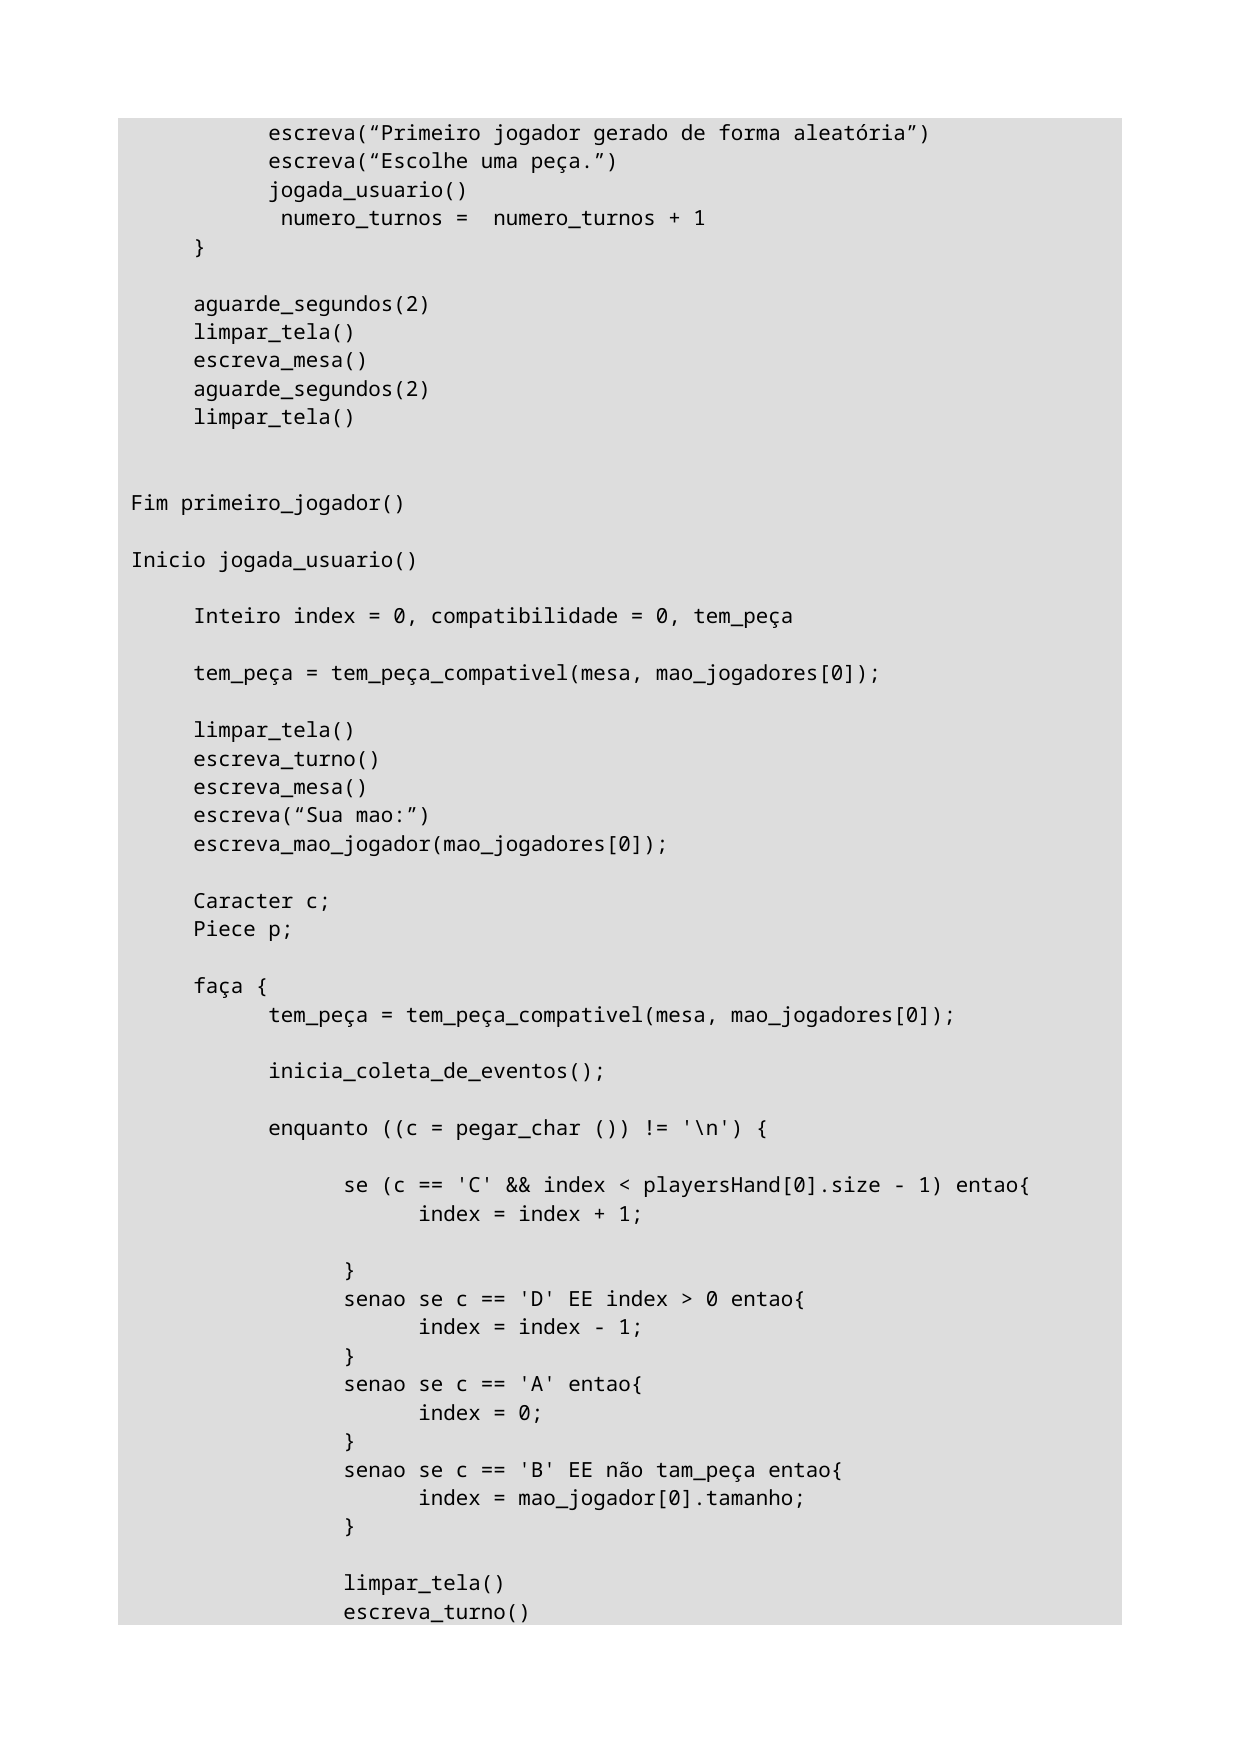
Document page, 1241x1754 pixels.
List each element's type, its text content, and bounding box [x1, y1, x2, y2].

text } [118, 1256, 1122, 1284]
text escreva_mesa() [118, 772, 1122, 801]
text index = mao_jogador[0].tamanho; [118, 1483, 1122, 1512]
text aguarde_segundos(2) [118, 289, 1122, 317]
text senao se c == 'D' EE index > 0 entao{ [118, 1284, 1122, 1312]
text limpar_tela() [118, 317, 1122, 346]
text aguarde_segundos(2) [118, 374, 1122, 402]
text escreva_mesa() [118, 346, 1122, 374]
text Piece p; [118, 914, 1122, 943]
text faça { [118, 971, 1122, 1000]
text } [118, 1426, 1122, 1455]
text } [118, 1341, 1122, 1369]
text limpar_tela() [118, 402, 1122, 431]
text escreva_turno() [118, 744, 1122, 772]
text tem_peça = tem_peça_compativel(mesa, mao_jogadores[0]); [118, 658, 1122, 687]
text escreva(“Sua mao:”) [118, 801, 1122, 829]
text inicia_coleta_de_eventos(); [118, 1057, 1122, 1085]
text escreva_turno() [118, 1597, 1122, 1625]
text limpar_tela() [118, 715, 1122, 744]
text } [118, 232, 1122, 260]
text enquanto ((c = pegar_char ()) != '\n') { [118, 1113, 1122, 1142]
text limpar_tela() [118, 1568, 1122, 1597]
text tem_peça = tem_peça_compativel(mesa, mao_jogadores[0]); [118, 1000, 1122, 1028]
text numero_turnos = numero_turnos + 1 [118, 203, 1122, 232]
text escreva_mao_jogador(mao_jogadores[0]); [118, 829, 1122, 857]
text senao se c == 'B' EE não tam_peça entao{ [118, 1455, 1122, 1483]
text senao se c == 'A' entao{ [118, 1369, 1122, 1398]
text Inicio jogada_usuario() [118, 545, 1122, 573]
text index = index - 1; [118, 1312, 1122, 1341]
text index = 0; [118, 1398, 1122, 1426]
text jogada_usuario() [118, 175, 1122, 203]
text escreva(“Escolhe uma peça.”) [118, 147, 1122, 175]
text Fim primeiro_jogador() [118, 488, 1122, 516]
text escreva(“Primeiro jogador gerado de forma aleatória”) [118, 118, 1122, 147]
text index = index + 1; [118, 1199, 1122, 1227]
text se (c == 'C' && index < playersHand[0].size - 1) entao{ [118, 1170, 1122, 1199]
text } [118, 1512, 1122, 1540]
text Caracter c; [118, 886, 1122, 914]
text Inteiro index = 0, compatibilidade = 0, tem_peça [118, 602, 1122, 630]
